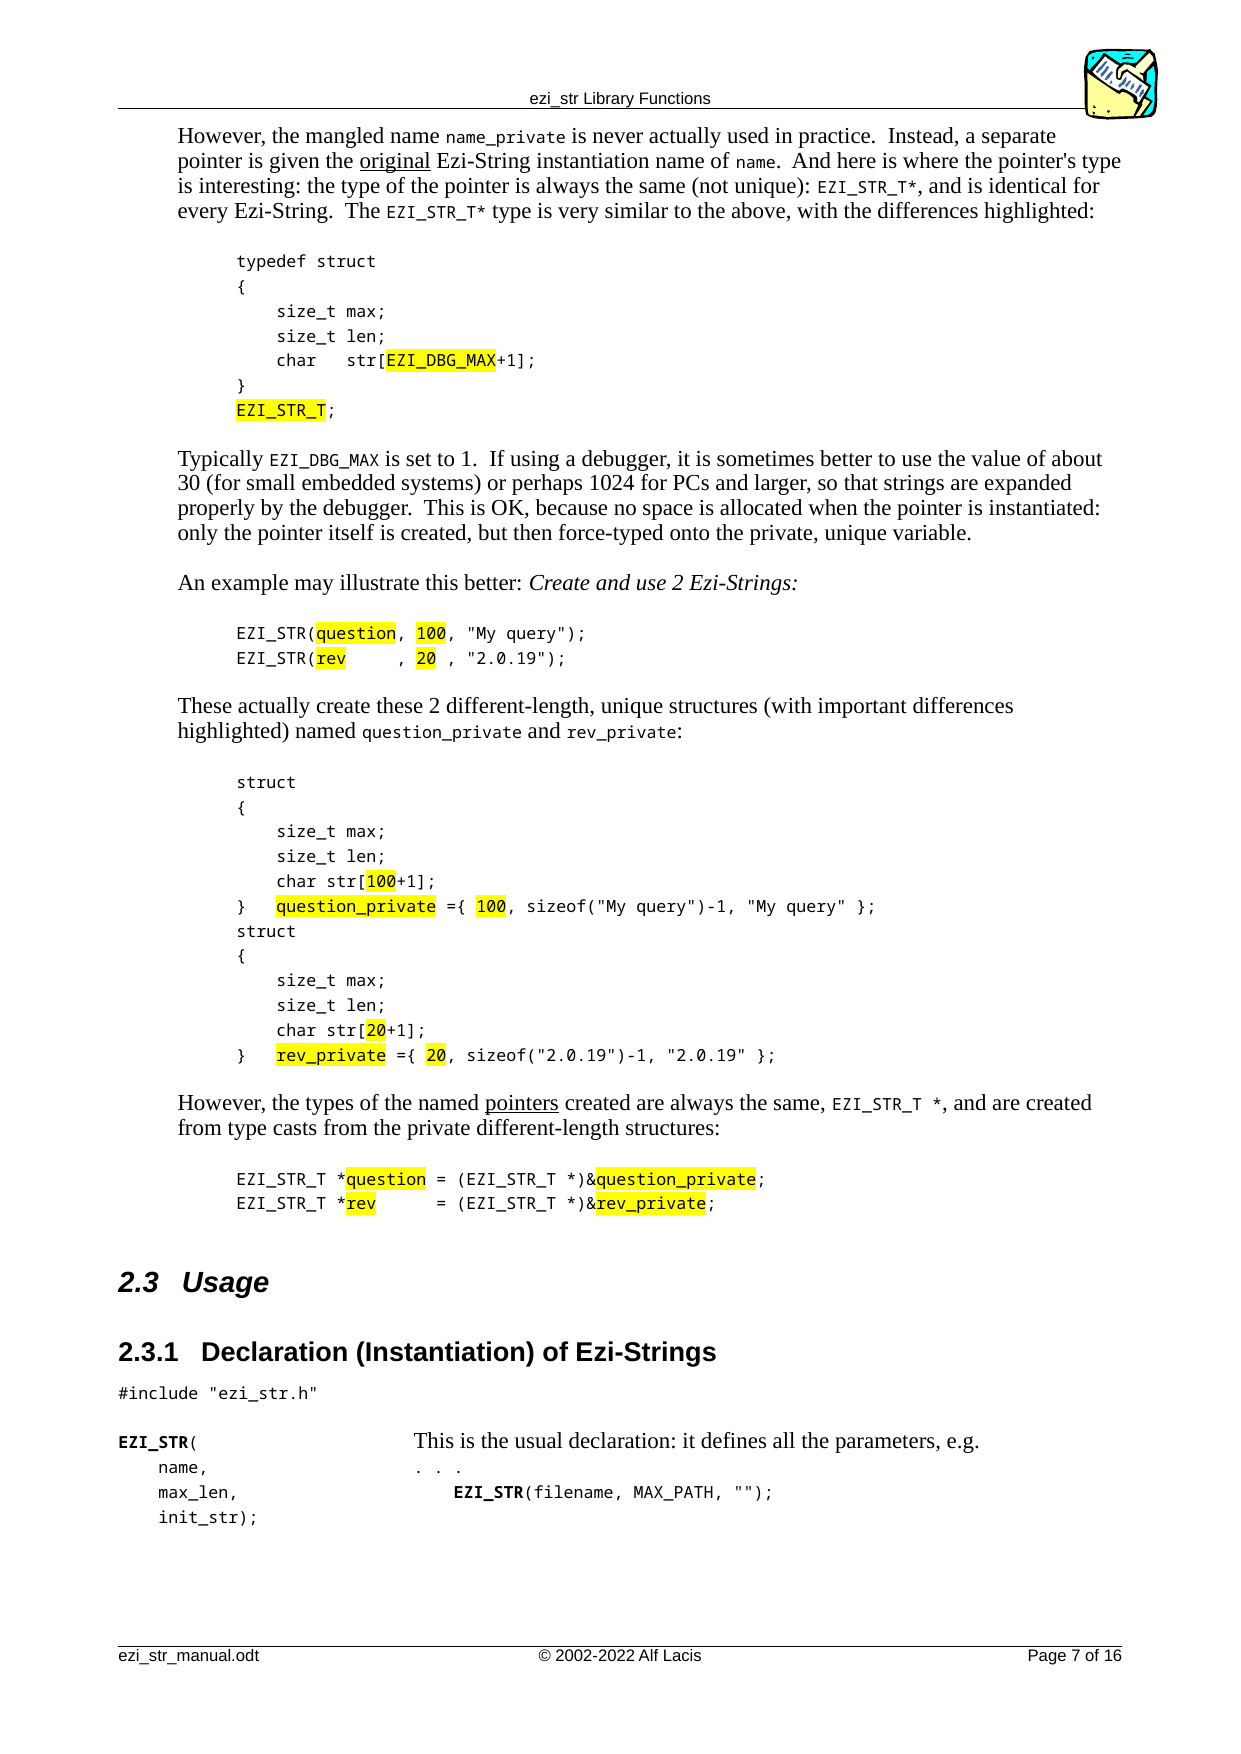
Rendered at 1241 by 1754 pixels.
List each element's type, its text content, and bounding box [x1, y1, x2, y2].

text These actually create these 2 different-length, unique structures (with important differences highlighted) named question_private and rev_private: [177, 694, 1122, 744]
text typedef struct { size_t max; size_t len; char str[EZI_DBG_MAX+1]; } EZI_STR_T; [236, 223, 1122, 446]
text EZI_STR_T *question = (EZI_STR_T *)&question_private; EZI_STR_T *rev = (EZI_STR_T *)&rev_private; [236, 1140, 1122, 1239]
subtitle Usage [118, 1264, 1122, 1298]
text struct { size_t max; size_t len; char str[100+1]; } question_private ={ 100, sizeof("My query")-1, "My query" }; struct { size_t max; size_t len; char str[20+1]; } rev_private ={ 20, sizeof("2.0.19")-1, "2.0.19" }; [236, 744, 1122, 1091]
text However, the types of the named pointers created are always the same, EZI_STR_T *, and are created from type casts from the private different-length structures: [177, 1091, 1122, 1140]
table_header This is the usual declaration: it defines all the parameters, e.g. . . . EZI_STR(filename, MAX_PATH, ""); [413, 1379, 1122, 1553]
table_header #include "ezi_str.h" EZI_STR( name, max_len, init_str); [118, 1379, 413, 1553]
text EZI_STR(question, 100, "My query"); EZI_STR(rev , 20 , "2.0.19"); [236, 595, 1122, 694]
text Typically EZI_DBG_MAX is set to 1. If using a debugger, it is sometimes better to use the value of about 30 (for small embedded systems) or perhaps 1024 for PCs and larger, so that strings are expanded properly by the debugger. This is OK, because no space is allocated when the pointer is instantiated: only the pointer itself is created, but then force-typed onto the private, unique variable. [177, 446, 1122, 545]
subtitle Declaration (Instantiation) of Ezi-Strings [118, 1336, 1122, 1367]
text However, the mangled name name_private is never actually used in practice. Instead, a separate pointer is given the original Ezi-String instantiation name of name. And here is where the pointer's type is interesting: the type of the pointer is always the same (not unique): EZI_STR_T*, and is identical for every Ezi-String. The EZI_STR_T* type is very similar to the above, with the differences highlighted: [177, 124, 1122, 223]
text An example may illustrate this better: Create and use 2 Ezi-Strings: [177, 570, 1122, 595]
